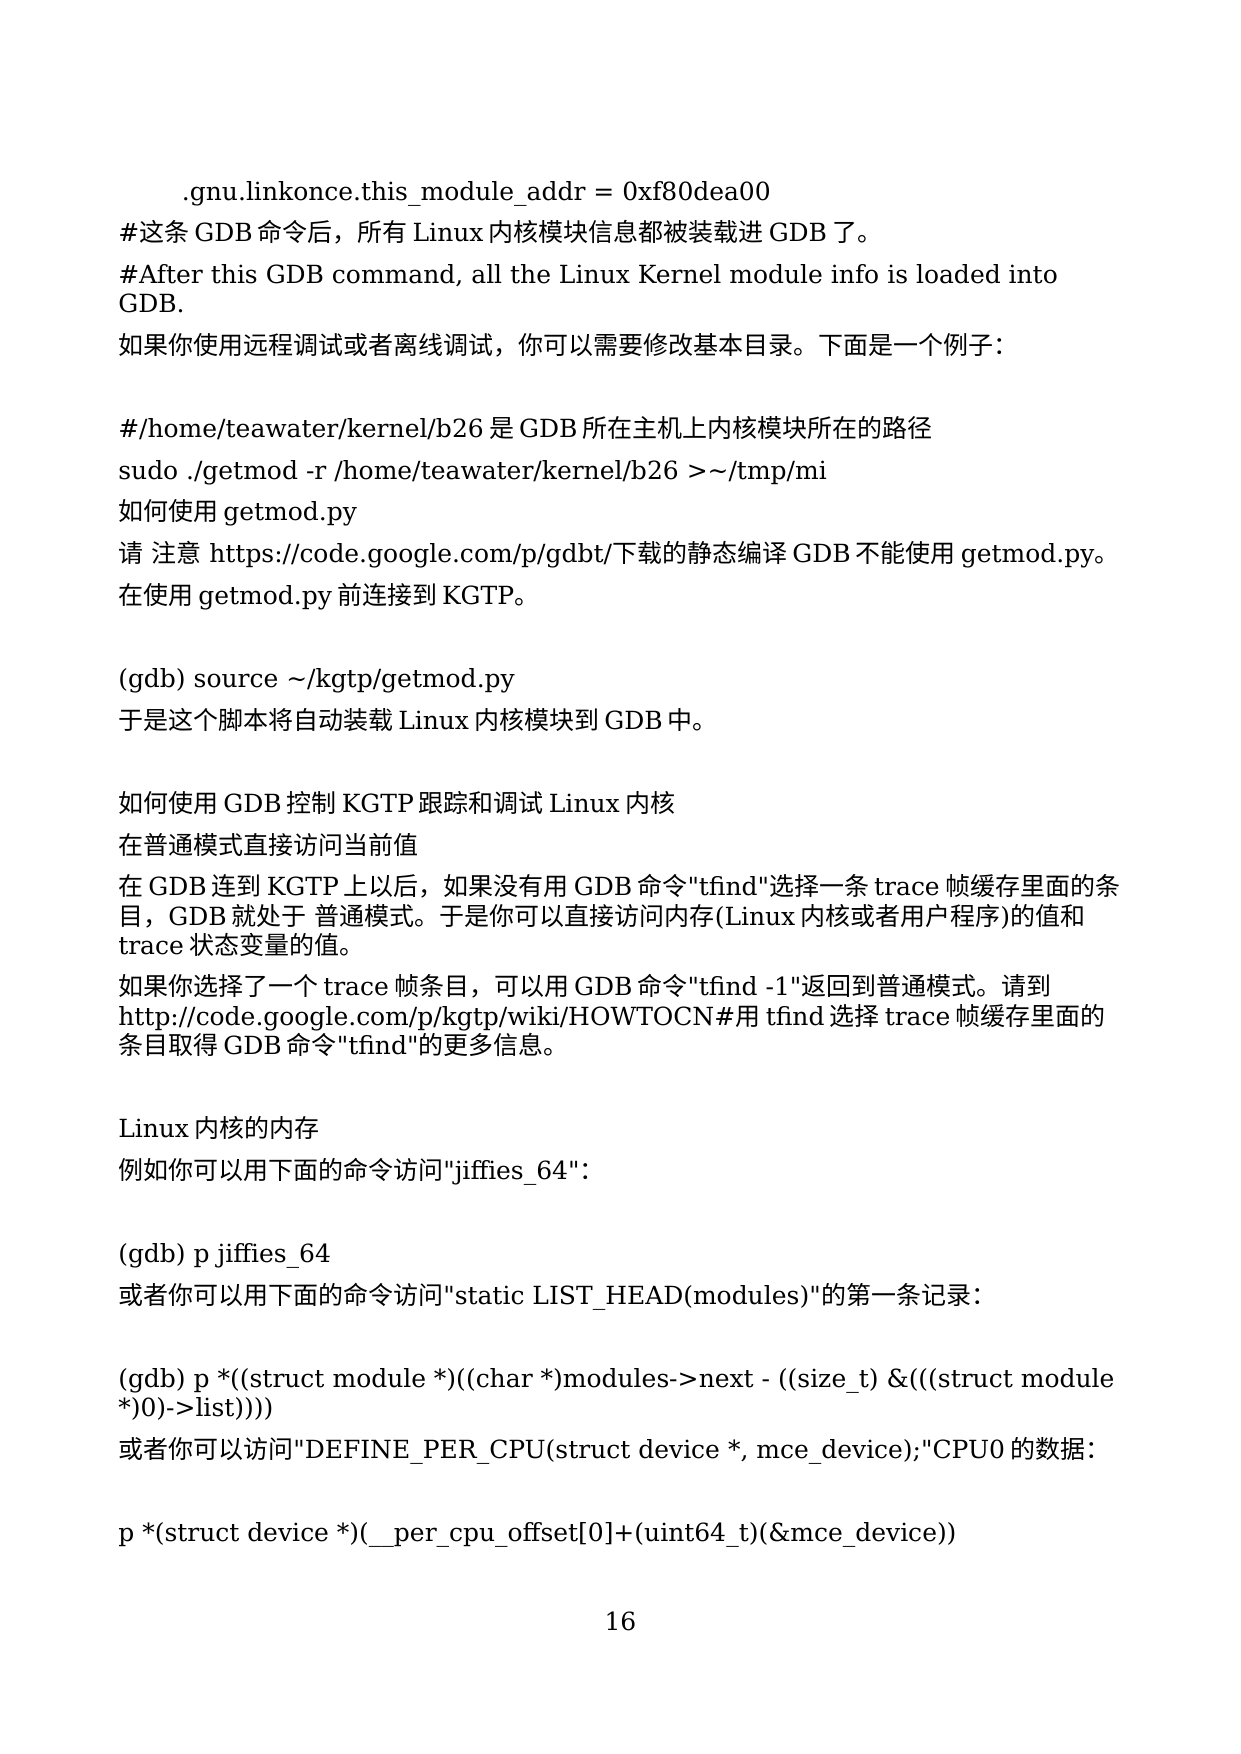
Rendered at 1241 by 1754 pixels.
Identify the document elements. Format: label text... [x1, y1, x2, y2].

text #After this GDB command, all the Linux Kernel module info is loaded into GDB. [118, 260, 1122, 318]
text .gnu.linkonce.this_module_addr = 0xf80dea00 [118, 177, 1122, 206]
text (gdb) p jiffies_64 [118, 1239, 1122, 1268]
text (gdb) source ~/kgtp/getmod.py [118, 664, 1122, 693]
text 如何使用GDB控制KGTP跟踪和调试Linux内核 [118, 789, 1122, 818]
text #这条GDB命令后，所有Linux内核模块信息都被装载进GDB了。 [118, 218, 1122, 248]
text Linux内核的内存 [118, 1114, 1122, 1143]
text 或者你可以访问"DEFINE_PER_CPU(struct device *, mce_device);"CPU0的数据： [118, 1435, 1122, 1464]
text 如果你使用远程调试或者离线调试，你可以需要修改基本目录。下面是一个例子： [118, 331, 1122, 360]
text #/home/teawater/kernel/b26是GDB所在主机上内核模块所在的路径 [118, 414, 1122, 443]
text 在GDB连到KGTP上以后，如果没有用GDB命令"tfind"选择一条trace帧缓存里面的条目，GDB就处于 普通模式。于是你可以直接访问内存(Linux内核或者用户程序)的值和trace状态变量的值。 [118, 873, 1122, 960]
text 在使用getmod.py前连接到KGTP。 [118, 581, 1122, 610]
text 在普通模式直接访问当前值 [118, 831, 1122, 860]
text 例如你可以用下面的命令访问"jiffies_64"： [118, 1156, 1122, 1185]
text sudo ./getmod -r /home/teawater/kernel/b26 >~/tmp/mi [118, 456, 1122, 485]
text 于是这个脚本将自动装载Linux内核模块到GDB中。 [118, 706, 1122, 735]
text 请 注意 https://code.google.com/p/gdbt/下载的静态编译GDB不能使用getmod.py。 [118, 539, 1122, 568]
text (gdb) p *((struct module *)((char *)modules->next - ((size_t) &(((struct module *)0)->list)))) [118, 1364, 1122, 1423]
text 如果你选择了一个trace帧条目，可以用GDB命令"tfind -1"返回到普通模式。请到http://code.google.com/p/kgtp/wiki/HOWTOCN#用tfind选择trace帧缓存里面的条目取得GDB命令"tfind"的更多信息。 [118, 973, 1122, 1060]
text 如何使用getmod.py [118, 498, 1122, 527]
text p *(struct device *)(__per_cpu_offset[0]+(uint64_t)(&mce_device)) [118, 1518, 1122, 1548]
text 或者你可以用下面的命令访问"static LIST_HEAD(modules)"的第一条记录： [118, 1281, 1122, 1310]
